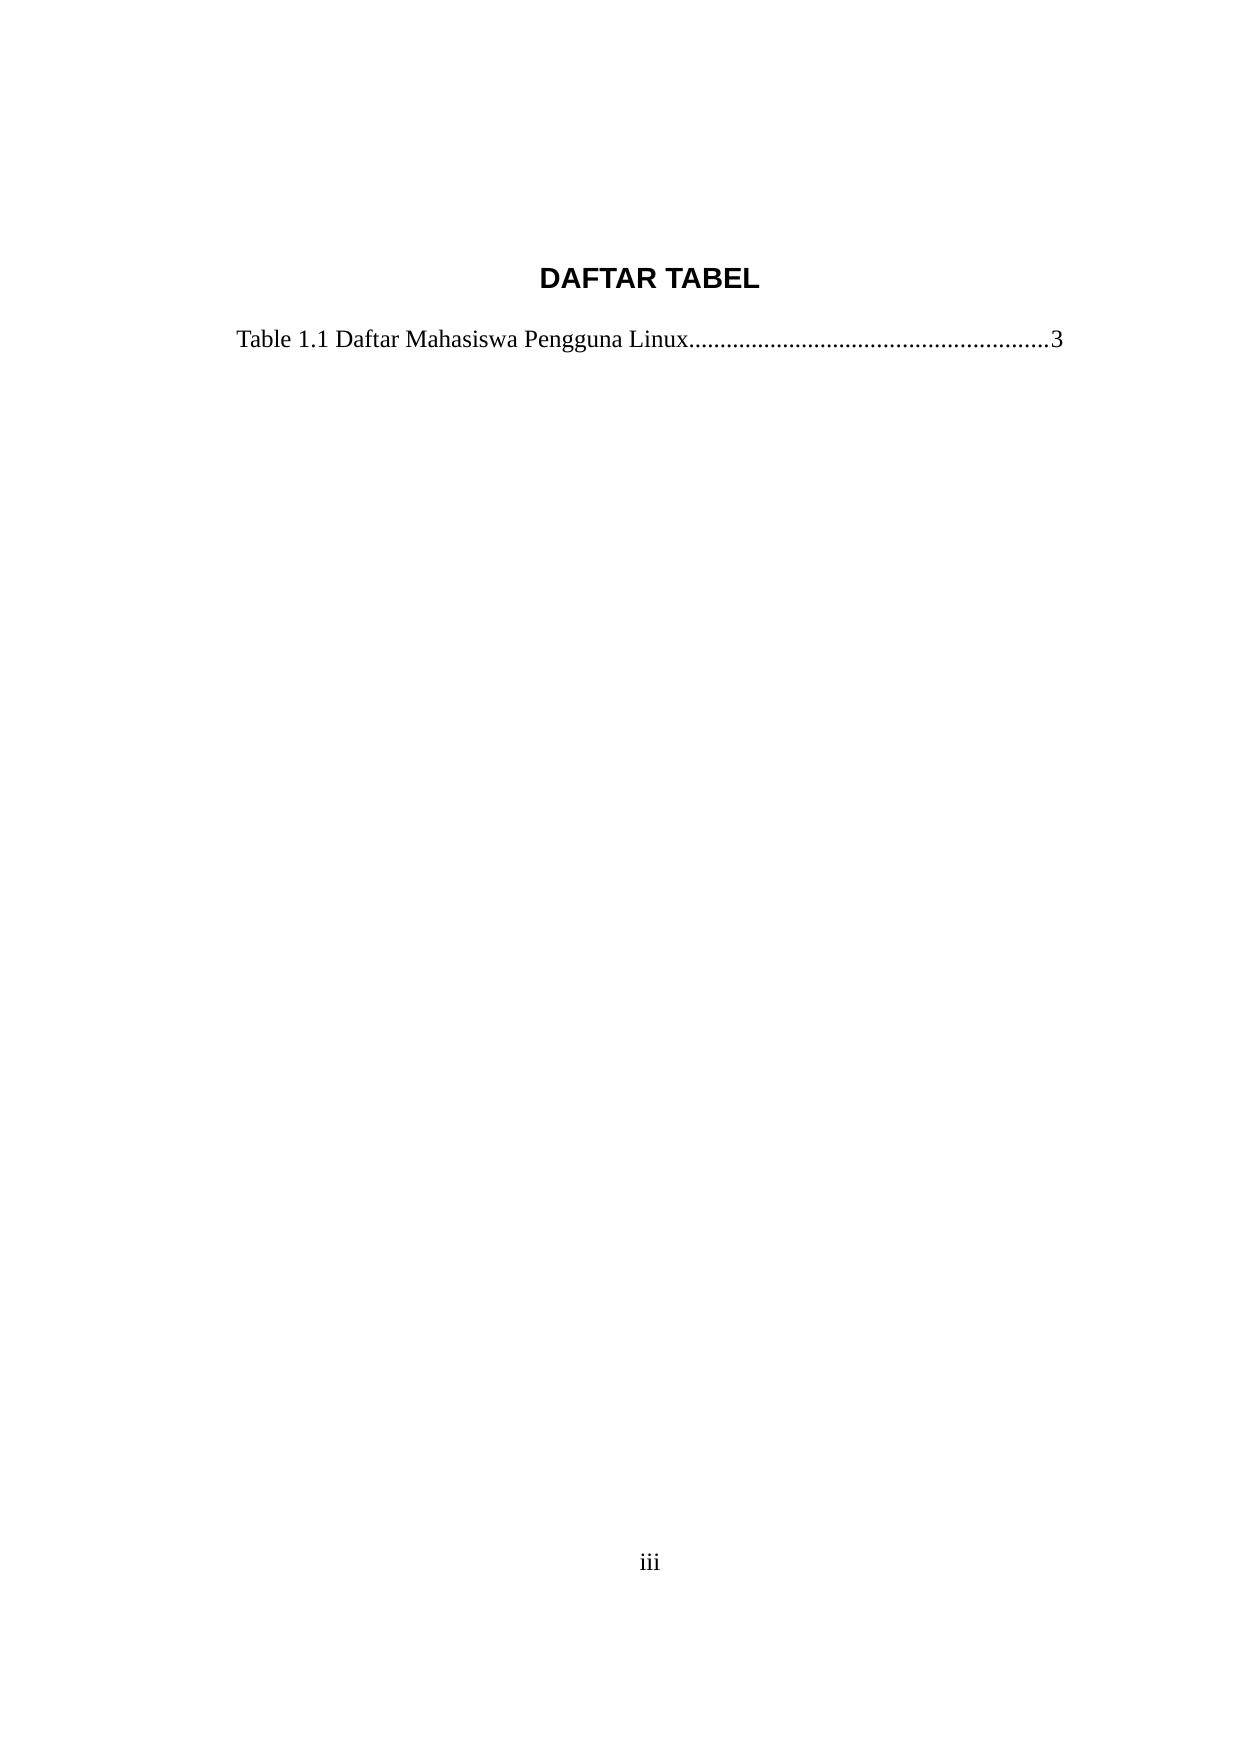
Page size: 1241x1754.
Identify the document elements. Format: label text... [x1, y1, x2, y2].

subtitle DAFTAR TABEL [236, 261, 1063, 295]
text Table 1.1 Daftar Mahasiswa Pengguna Linux 3 [236, 324, 1063, 353]
